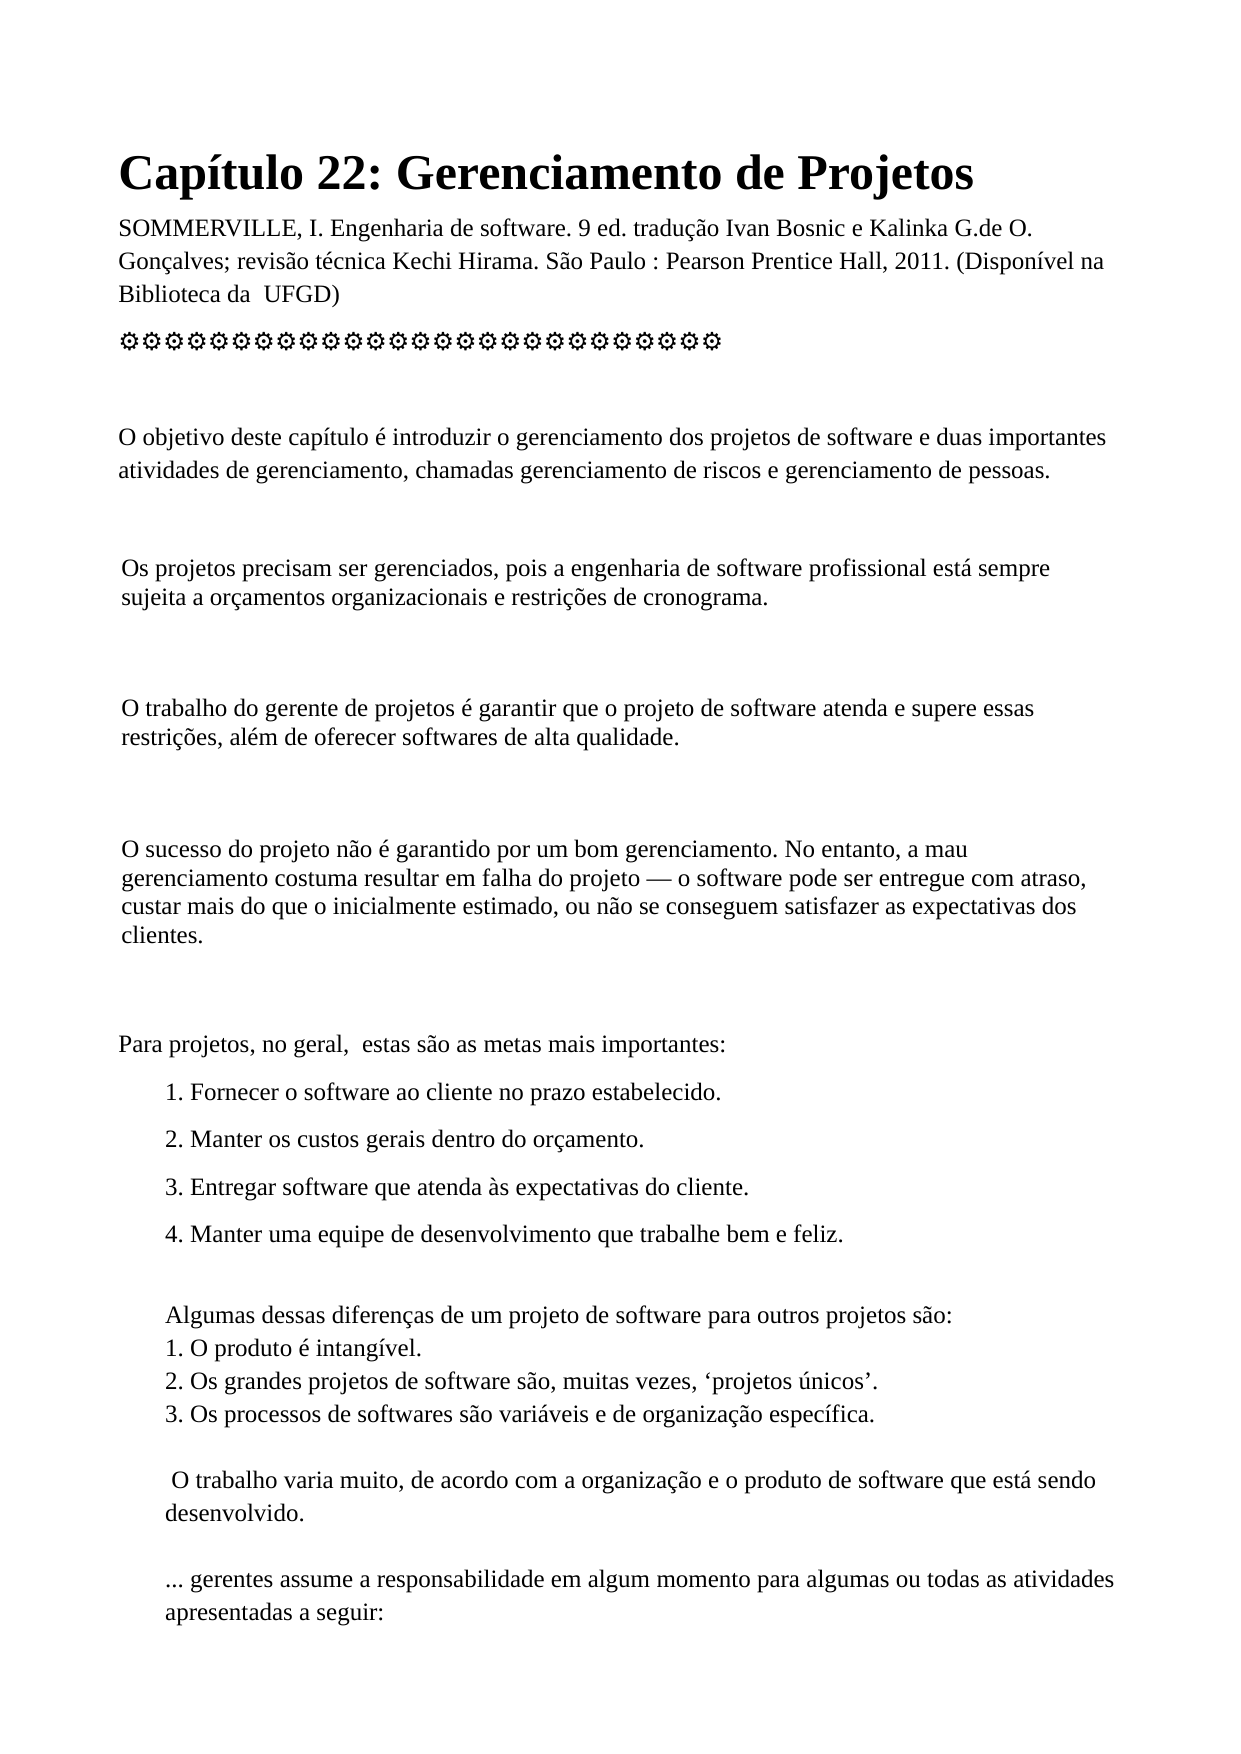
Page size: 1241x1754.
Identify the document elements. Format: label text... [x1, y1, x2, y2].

text 3. Entregar software que atenda às expectativas do cliente. [165, 1172, 1122, 1201]
text 1. Fornecer o software ao cliente no prazo estabelecido. [165, 1077, 1122, 1105]
text SOMMERVILLE, I. Engenharia de software. 9 ed. tradução Ivan Bosnic e Kalinka G.de O. Gonçalves; revisão técnica Kechi Hirama. São Paulo : Pearson Prentice Hall, 2011. (Disponível na Biblioteca da UFGD) [118, 213, 1122, 308]
table_header O trabalho do gerente de projetos é garantir que o projeto de software atenda e supere essas restrições, além de oferecer softwares de alta qualidade. [118, 691, 1122, 783]
text 4. Manter uma equipe de desenvolvimento que trabalhe bem e feliz. [165, 1219, 1122, 1248]
text 3. Os processos de softwares são variáveis e de organização específica. [165, 1399, 1122, 1428]
text ⚙️⚙️⚙️⚙️⚙️⚙️⚙️⚙️⚙️⚙️⚙️⚙️⚙️⚙️⚙️⚙️⚙️⚙️⚙️⚙️⚙️⚙️⚙️⚙️⚙️⚙️⚙️ [118, 327, 1122, 356]
text Para projetos, no geral, estas são as metas mais importantes: [118, 1029, 1122, 1058]
text 2. Os grandes projetos de software são, muitas vezes, ‘projetos únicos’. [165, 1366, 1122, 1395]
text 1. O produto é intangível. [165, 1333, 1122, 1362]
table_header O sucesso do projeto não é garantido por um bom gerenciamento. No entanto, a mau gerenciamento costuma resultar em falha do projeto — o software pode ser entregue com atraso, custar mais do que o inicialmente estimado, ou não se conseguem satisfazer as expectativas dos clientes. [118, 831, 1122, 981]
table_header Os projetos precisam ser gerenciados, pois a engenharia de software profissional está sempre sujeita a orçamentos organizacionais e restrições de cronograma. [118, 550, 1122, 643]
text Algumas dessas diferenças de um projeto de software para outros projetos são: [165, 1267, 1122, 1329]
text O trabalho varia muito, de acordo com a organização e o produto de software que está sendo desenvolvido. ... gerentes assume a responsabilidade em algum momento para algumas ou todas as atividades apresentadas a seguir: [165, 1432, 1122, 1626]
text O objetivo deste capítulo é introduzir o gerenciamento dos projetos de software e duas importantes atividades de gerenciamento, chamadas gerenciamento de riscos e gerenciamento de pessoas. [118, 422, 1122, 484]
text 2. Manter os custos gerais dentro do orçamento. [165, 1124, 1122, 1153]
subtitle Capítulo 22: Gerenciamento de Projetos [118, 143, 1122, 201]
